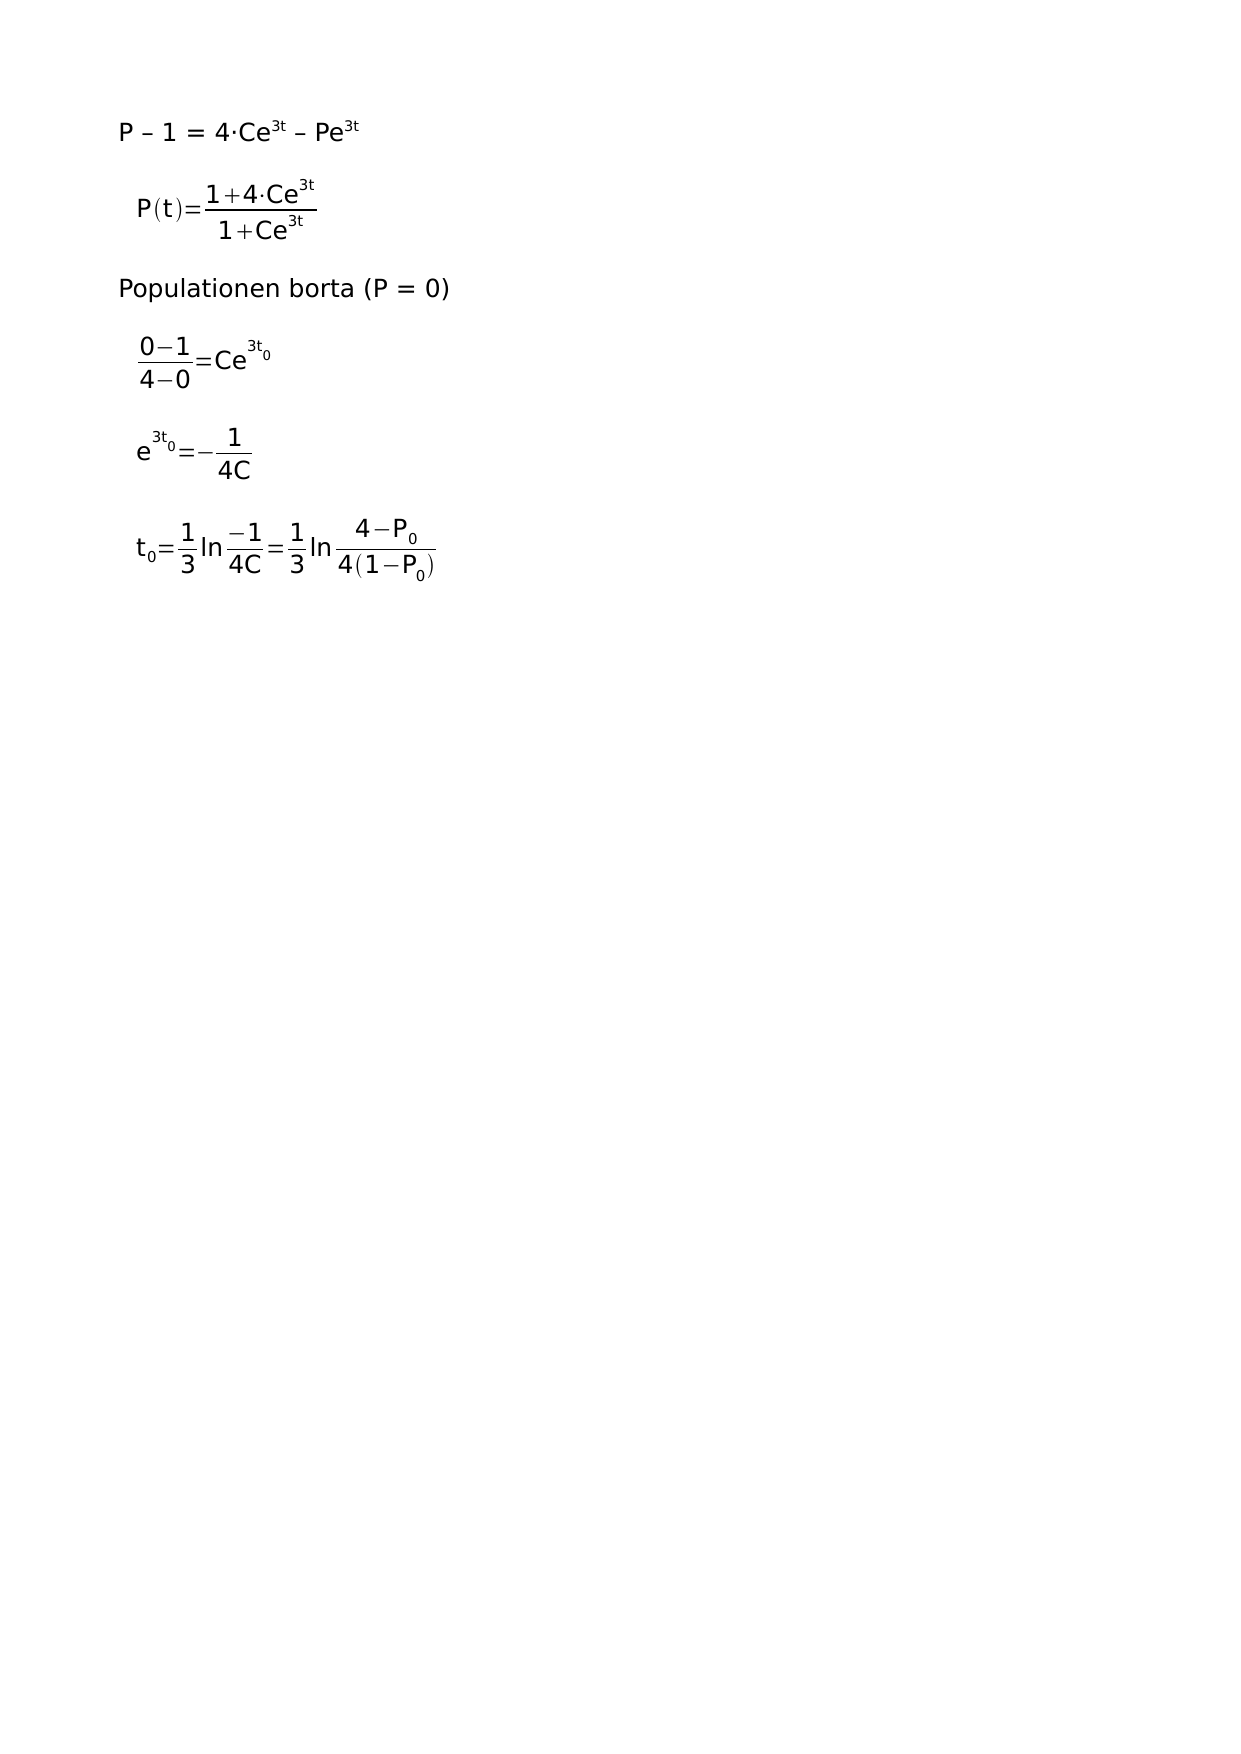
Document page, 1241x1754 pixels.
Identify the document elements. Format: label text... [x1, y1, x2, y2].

text P – 1 = 4·Ce3t – Pe3t [118, 118, 1122, 147]
text Populationen borta (P = 0) [118, 274, 1122, 303]
